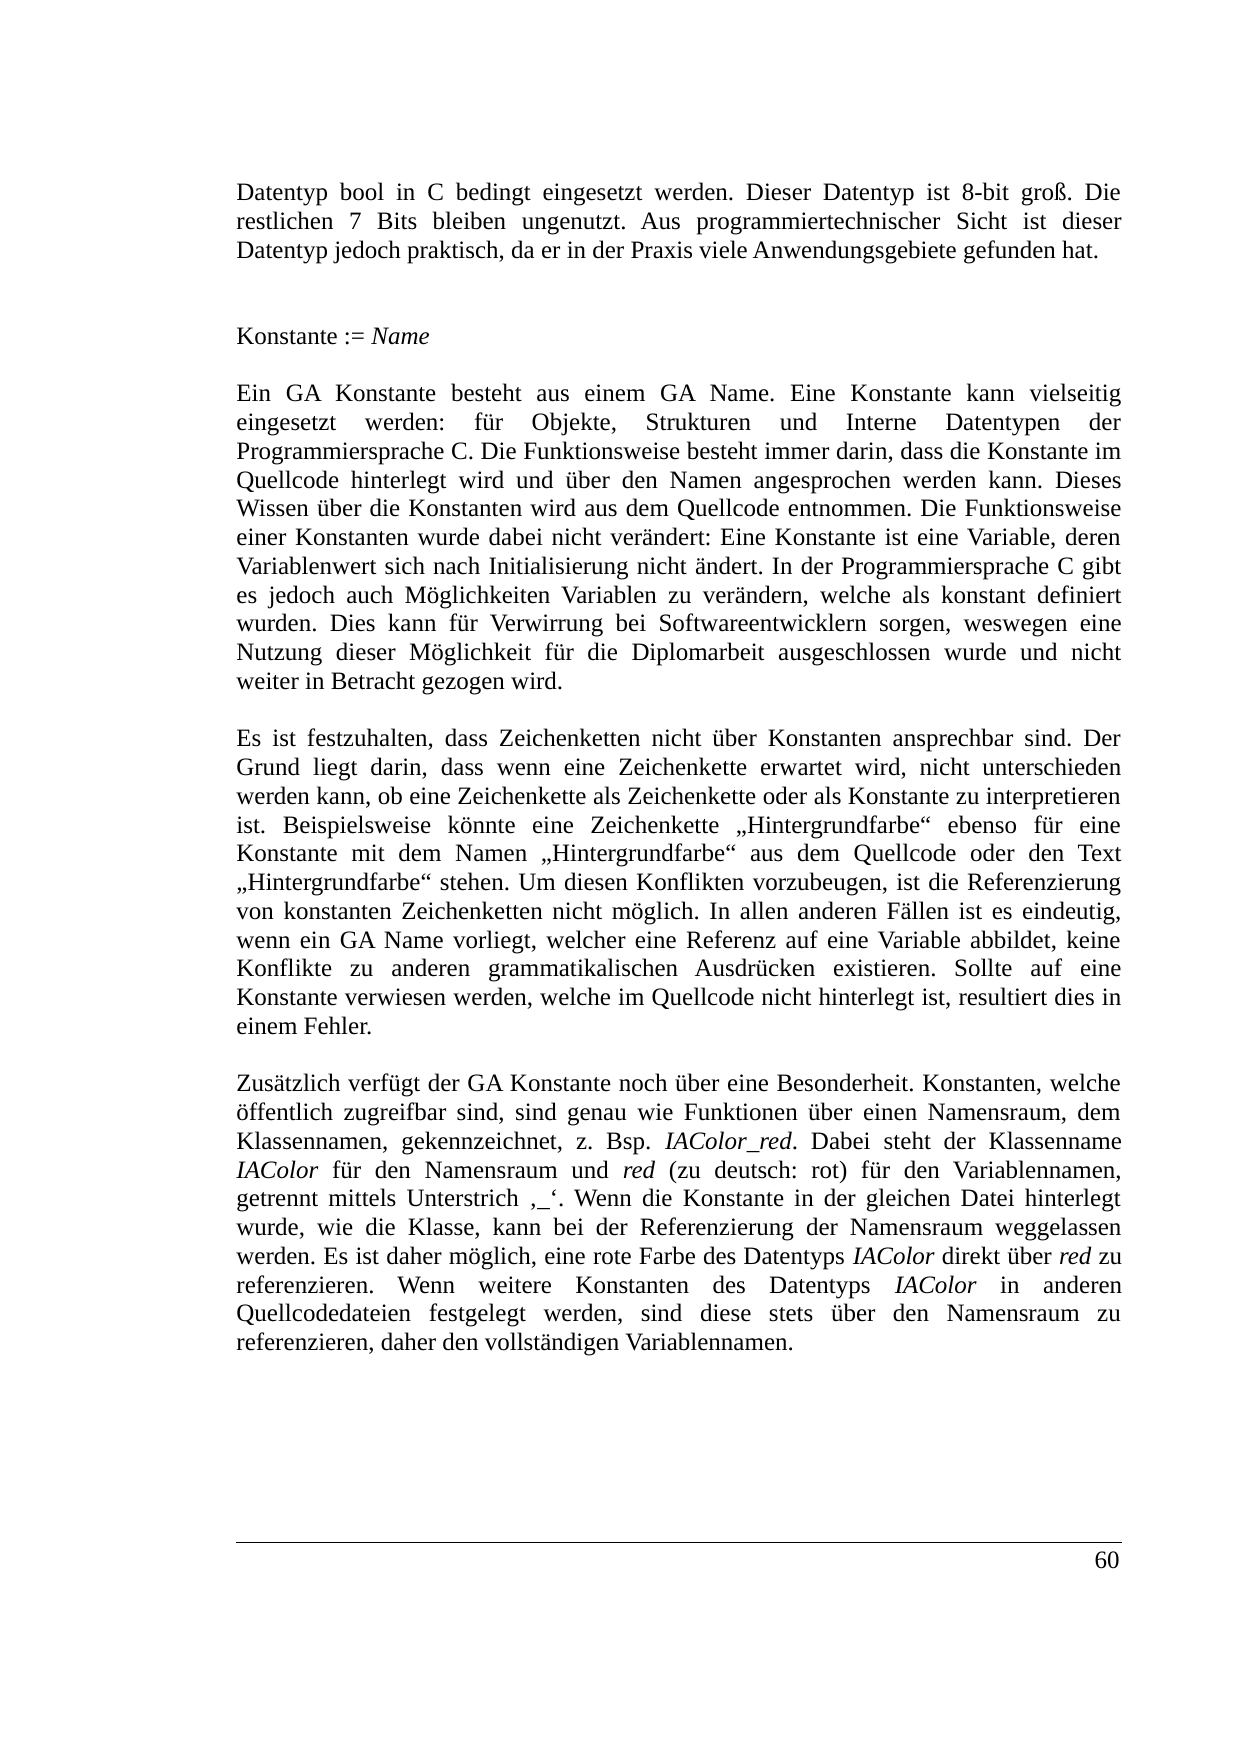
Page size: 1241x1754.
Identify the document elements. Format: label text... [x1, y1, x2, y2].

text Ein GA Konstante besteht aus einem GA Name. Eine Konstante kann vielseitig eingesetzt werden: für Objekte, Strukturen und Interne Datentypen der Programmiersprache C. Die Funktionsweise besteht immer darin, dass die Konstante im Quellcode hinterlegt wird und über den Namen angesprochen werden kann. Dieses Wissen über die Konstanten wird aus dem Quellcode entnommen. Die Funktionsweise einer Konstanten wurde dabei nicht verändert: Eine Konstante ist eine Variable, deren Variablenwert sich nach Initialisierung nicht ändert. In der Programmiersprache C gibt es jedoch auch Möglichkeiten Variablen zu verändern, welche als konstant definiert wurden. Dies kann für Verwirrung bei Softwareentwicklern sorgen, weswegen eine Nutzung dieser Möglichkeit für die Diplomarbeit ausgeschlossen wurde und nicht weiter in Betracht gezogen wird. [236, 378, 1122, 695]
text Datentyp bool in C bedingt eingesetzt werden. Dieser Datentyp ist 8-bit groß. Die restlichen 7 Bits bleiben ungenutzt. Aus programmiertechnischer Sicht ist dieser Datentyp jedoch praktisch, da er in der Praxis viele Anwendungsgebiete gefunden hat. [236, 177, 1122, 263]
text Konstante := Name [236, 321, 1122, 350]
text Es ist festzuhalten, dass Zeichenketten nicht über Konstanten ansprechbar sind. Der Grund liegt darin, dass wenn eine Zeichenkette erwartet wird, nicht unterschieden werden kann, ob eine Zeichenkette als Zeichenkette oder als Konstante zu interpretieren ist. Beispielsweise könnte eine Zeichenkette „Hintergrundfarbe“ ebenso für eine Konstante mit dem Namen „Hintergrundfarbe“ aus dem Quellcode oder den Text „Hintergrundfarbe“ stehen. Um diesen Konflikten vorzubeugen, ist die Referenzierung von konstanten Zeichenketten nicht möglich. In allen anderen Fällen ist es eindeutig, wenn ein GA Name vorliegt, welcher eine Referenz auf eine Variable abbildet, keine Konflikte zu anderen grammatikalischen Ausdrücken existieren. Sollte auf eine Konstante verwiesen werden, welche im Quellcode nicht hinterlegt ist, resultiert dies in einem Fehler. [236, 723, 1122, 1040]
text Zusätzlich verfügt der GA Konstante noch über eine Besonderheit. Konstanten, welche öffentlich zugreifbar sind, sind genau wie Funktionen über einen Namensraum, dem Klassennamen, gekennzeichnet, z. Bsp. IAColor_red. Dabei steht der Klassenname IAColor für den Namensraum und red (zu deutsch: rot) für den Variablennamen, getrennt mittels Unterstrich ‚_‘. Wenn die Konstante in der gleichen Datei hinterlegt wurde, wie die Klasse, kann bei der Referenzierung der Namensraum weggelassen werden. Es ist daher möglich, eine rote Farbe des Datentyps IAColor direkt über red zu referenzieren. Wenn weitere Konstanten des Datentyps IAColor in anderen Quellcodedateien festgelegt werden, sind diese stets über den Namensraum zu referenzieren, daher den vollständigen Variablennamen. [236, 1068, 1122, 1356]
